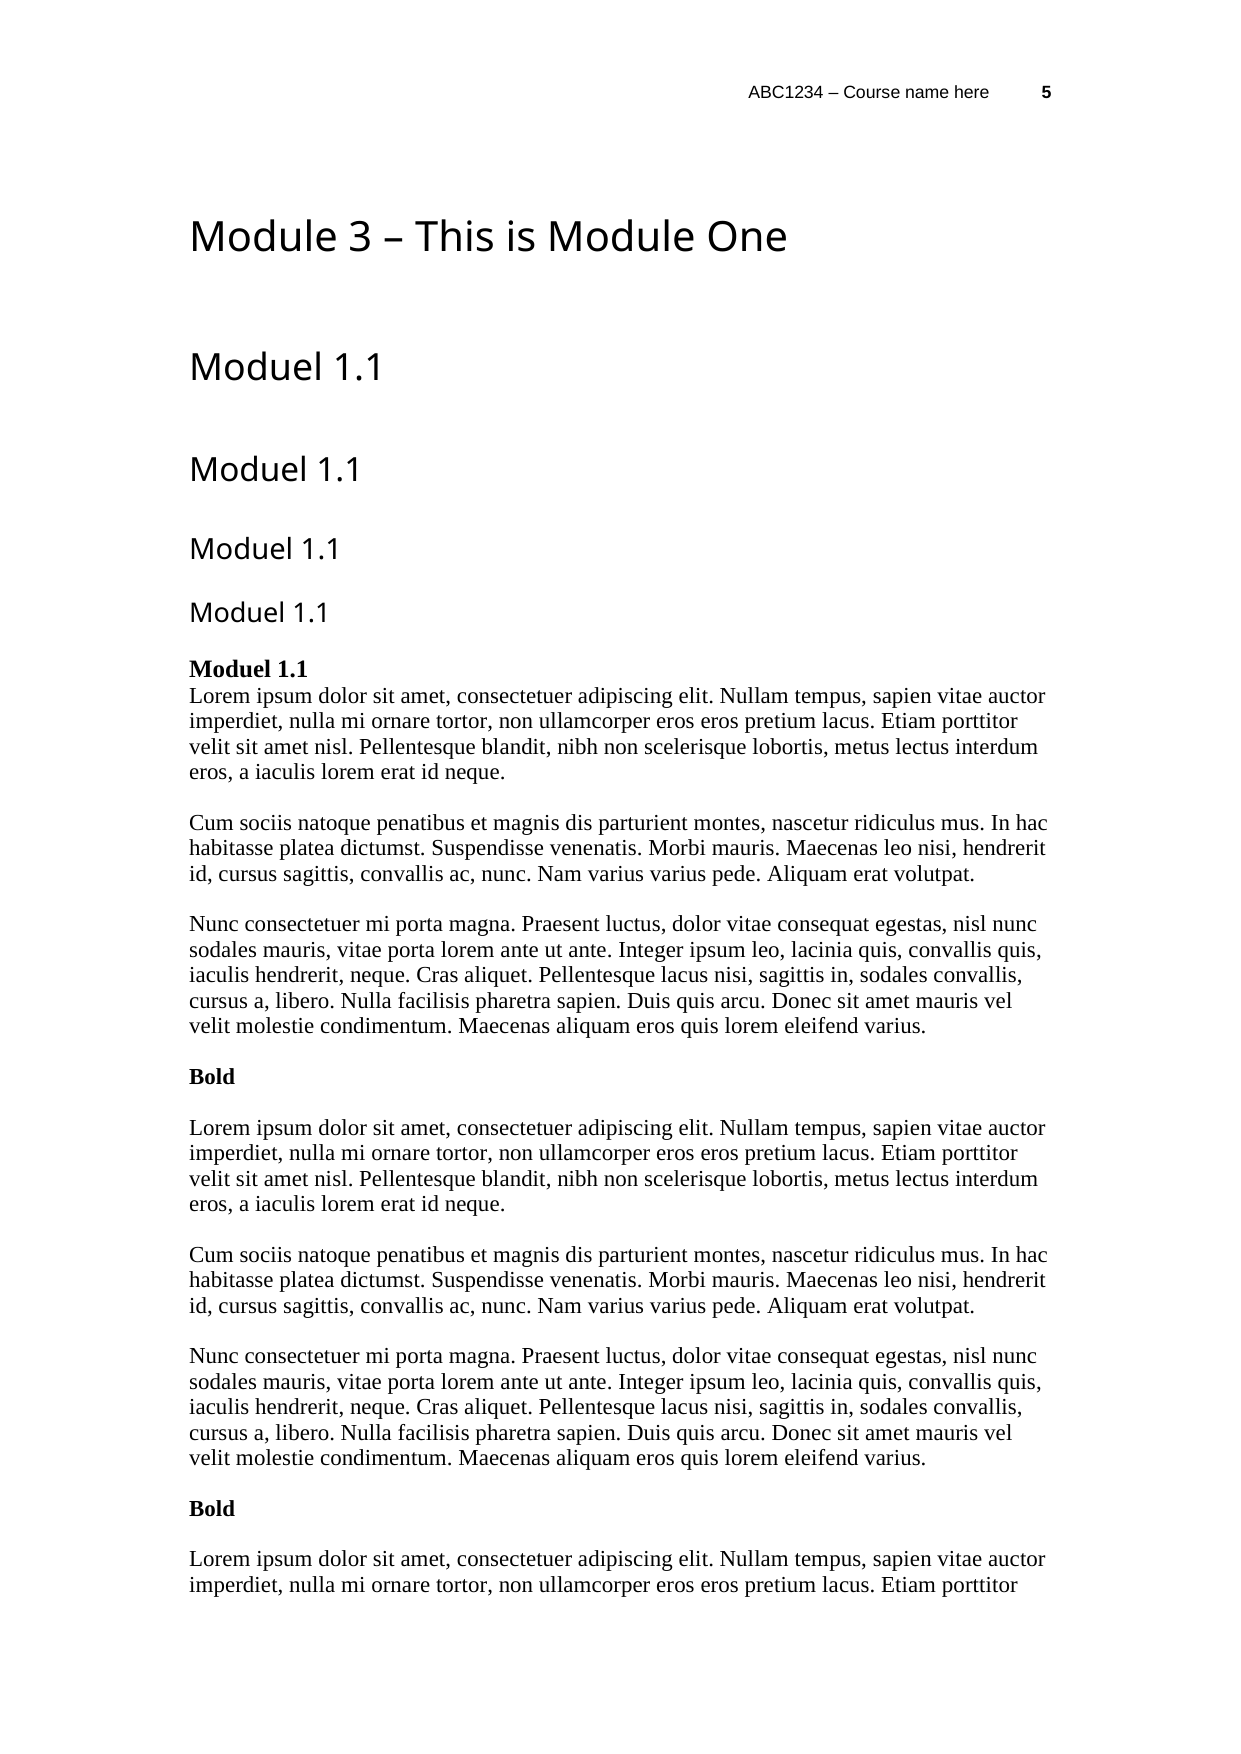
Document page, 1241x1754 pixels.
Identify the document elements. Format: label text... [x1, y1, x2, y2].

text Moduel 1.1 [189, 341, 1051, 392]
text Moduel 1.1 [189, 593, 1051, 630]
text Lorem ipsum dolor sit amet, consectetuer adipiscing elit. Nullam tempus, sapien vitae auctor imperdiet, nulla mi ornare tortor, non ullamcorper eros eros pretium lacus. Etiam porttitor [189, 1546, 1051, 1597]
title This is Module One [189, 207, 1051, 264]
text Nunc consectetuer mi porta magna. Praesent luctus, dolor vitae consequat egestas, nisl nunc sodales mauris, vitae porta lorem ante ut ante. Integer ipsum leo, lacinia quis, convallis quis, iaculis hendrerit, neque. Cras aliquet. Pellentesque lacus nisi, sagittis in, sodales convallis, cursus a, libero. Nulla facilisis pharetra sapien. Duis quis arcu. Donec sit amet mauris vel velit molestie condimentum. Maecenas aliquam eros quis lorem eleifend varius. [189, 1343, 1051, 1471]
text Moduel 1.1 [189, 446, 1051, 491]
text Cum sociis natoque penatibus et magnis dis parturient montes, nascetur ridiculus mus. In hac habitasse platea dictumst. Suspendisse venenatis. Morbi mauris. Maecenas leo nisi, hendrerit id, cursus sagittis, convallis ac, nunc. Nam varius varius pede. Aliquam erat volutpat. [189, 810, 1051, 886]
text Bold [189, 1064, 1051, 1089]
text Cum sociis natoque penatibus et magnis dis parturient montes, nascetur ridiculus mus. In hac habitasse platea dictumst. Suspendisse venenatis. Morbi mauris. Maecenas leo nisi, hendrerit id, cursus sagittis, convallis ac, nunc. Nam varius varius pede. Aliquam erat volutpat. [189, 1242, 1051, 1318]
text Bold [189, 1496, 1051, 1521]
text Lorem ipsum dolor sit amet, consectetuer adipiscing elit. Nullam tempus, sapien vitae auctor imperdiet, nulla mi ornare tortor, non ullamcorper eros eros pretium lacus. Etiam porttitor velit sit amet nisl. Pellentesque blandit, nibh non scelerisque lobortis, metus lectus interdum eros, a iaculis lorem erat id neque. [189, 683, 1051, 785]
text Nunc consectetuer mi porta magna. Praesent luctus, dolor vitae consequat egestas, nisl nunc sodales mauris, vitae porta lorem ante ut ante. Integer ipsum leo, lacinia quis, convallis quis, iaculis hendrerit, neque. Cras aliquet. Pellentesque lacus nisi, sagittis in, sodales convallis, cursus a, libero. Nulla facilisis pharetra sapien. Duis quis arcu. Donec sit amet mauris vel velit molestie condimentum. Maecenas aliquam eros quis lorem eleifend varius. [189, 911, 1051, 1039]
text Moduel 1.1 [189, 655, 1051, 683]
text Moduel 1.1 [189, 528, 1051, 568]
text Lorem ipsum dolor sit amet, consectetuer adipiscing elit. Nullam tempus, sapien vitae auctor imperdiet, nulla mi ornare tortor, non ullamcorper eros eros pretium lacus. Etiam porttitor velit sit amet nisl. Pellentesque blandit, nibh non scelerisque lobortis, metus lectus interdum eros, a iaculis lorem erat id neque. [189, 1114, 1051, 1217]
